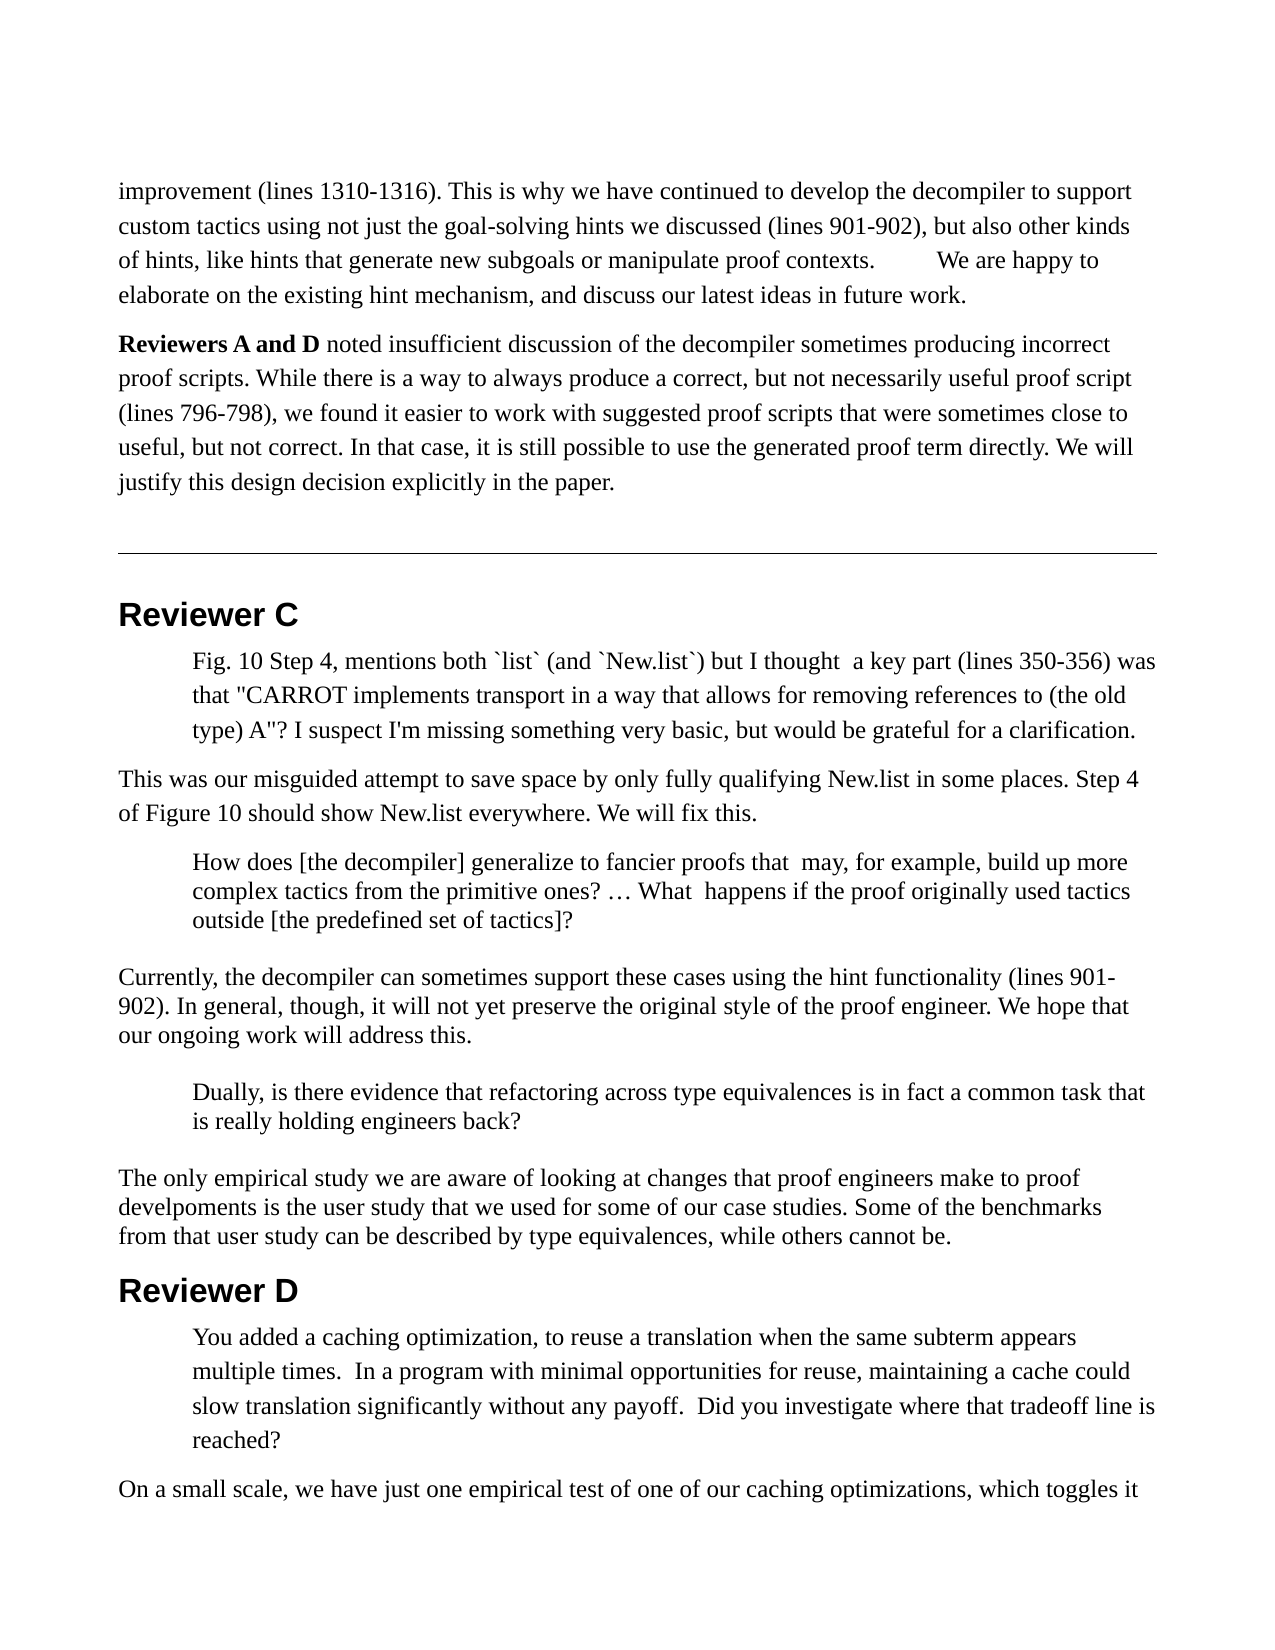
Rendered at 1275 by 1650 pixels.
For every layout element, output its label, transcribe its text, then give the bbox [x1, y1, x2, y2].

subtitle Reviewer C [118, 594, 1157, 633]
text You added a caching optimization, to reuse a translation when the same subterm appears multiple times. In a program with minimal opportunities for reuse, maintaining a cache could slow translation significantly without any payoff. Did you investigate where that tradeoff line is reached? [192, 1322, 1157, 1454]
text This was our misguided attempt to save space by only fully qualifying New.list in some places. Step 4 of Figure 10 should show New.list everywhere. We will fix this. [118, 764, 1157, 827]
subtitle Reviewer D [118, 1271, 1157, 1309]
text Dually, is there evidence that refactoring across type equivalences is in fact a common task that is really holding engineers back? [192, 1077, 1157, 1135]
text On a small scale, we have just one empirical test of one of our caching optimizations, which toggles it [118, 1474, 1157, 1503]
text Reviewers A and D noted insufficient discussion of the decompiler sometimes producing incorrect proof scripts. While there is a way to always produce a correct, but not necessarily useful proof script (lines 796-798), we found it easier to work with suggested proof scripts that were sometimes close to useful, but not correct. In that case, it is still possible to use the generated proof term directly. We will justify this design decision explicitly in the paper. [118, 329, 1157, 496]
text The only empirical study we are aware of looking at changes that proof engineers make to proof develpoments is the user study that we used for some of our case studies. Some of the benchmarks from that user study can be described by type equivalences, while others cannot be. [118, 1163, 1157, 1250]
text How does [the decompiler] generalize to fancier proofs that may, for example, build up more complex tactics from the primitive ones? … What happens if the proof originally used tactics outside [the predefined set of tactics]? [192, 847, 1157, 933]
text improvement (lines 1310-1316). This is why we have continued to develop the decompiler to support custom tactics using not just the goal-solving hints we discussed (lines 901-902), but also other kinds of hints, like hints that generate new subgoals or manipulate proof contexts. We are happy to elaborate on the existing hint mechanism, and discuss our latest ideas in future work. [118, 176, 1157, 308]
text Currently, the decompiler can sometimes support these cases using the hint functionality (lines 901-902). In general, though, it will not yet preserve the original style of the proof engineer. We hope that our ongoing work will address this. [118, 962, 1157, 1048]
text Fig. 10 Step 4, mentions both `list` (and `New.list`) but I thought a key part (lines 350-356) was that "CARROT implements transport in a way that allows for removing references to (the old type) A"? I suspect I'm missing something very basic, but would be grateful for a clarification. [192, 646, 1157, 743]
